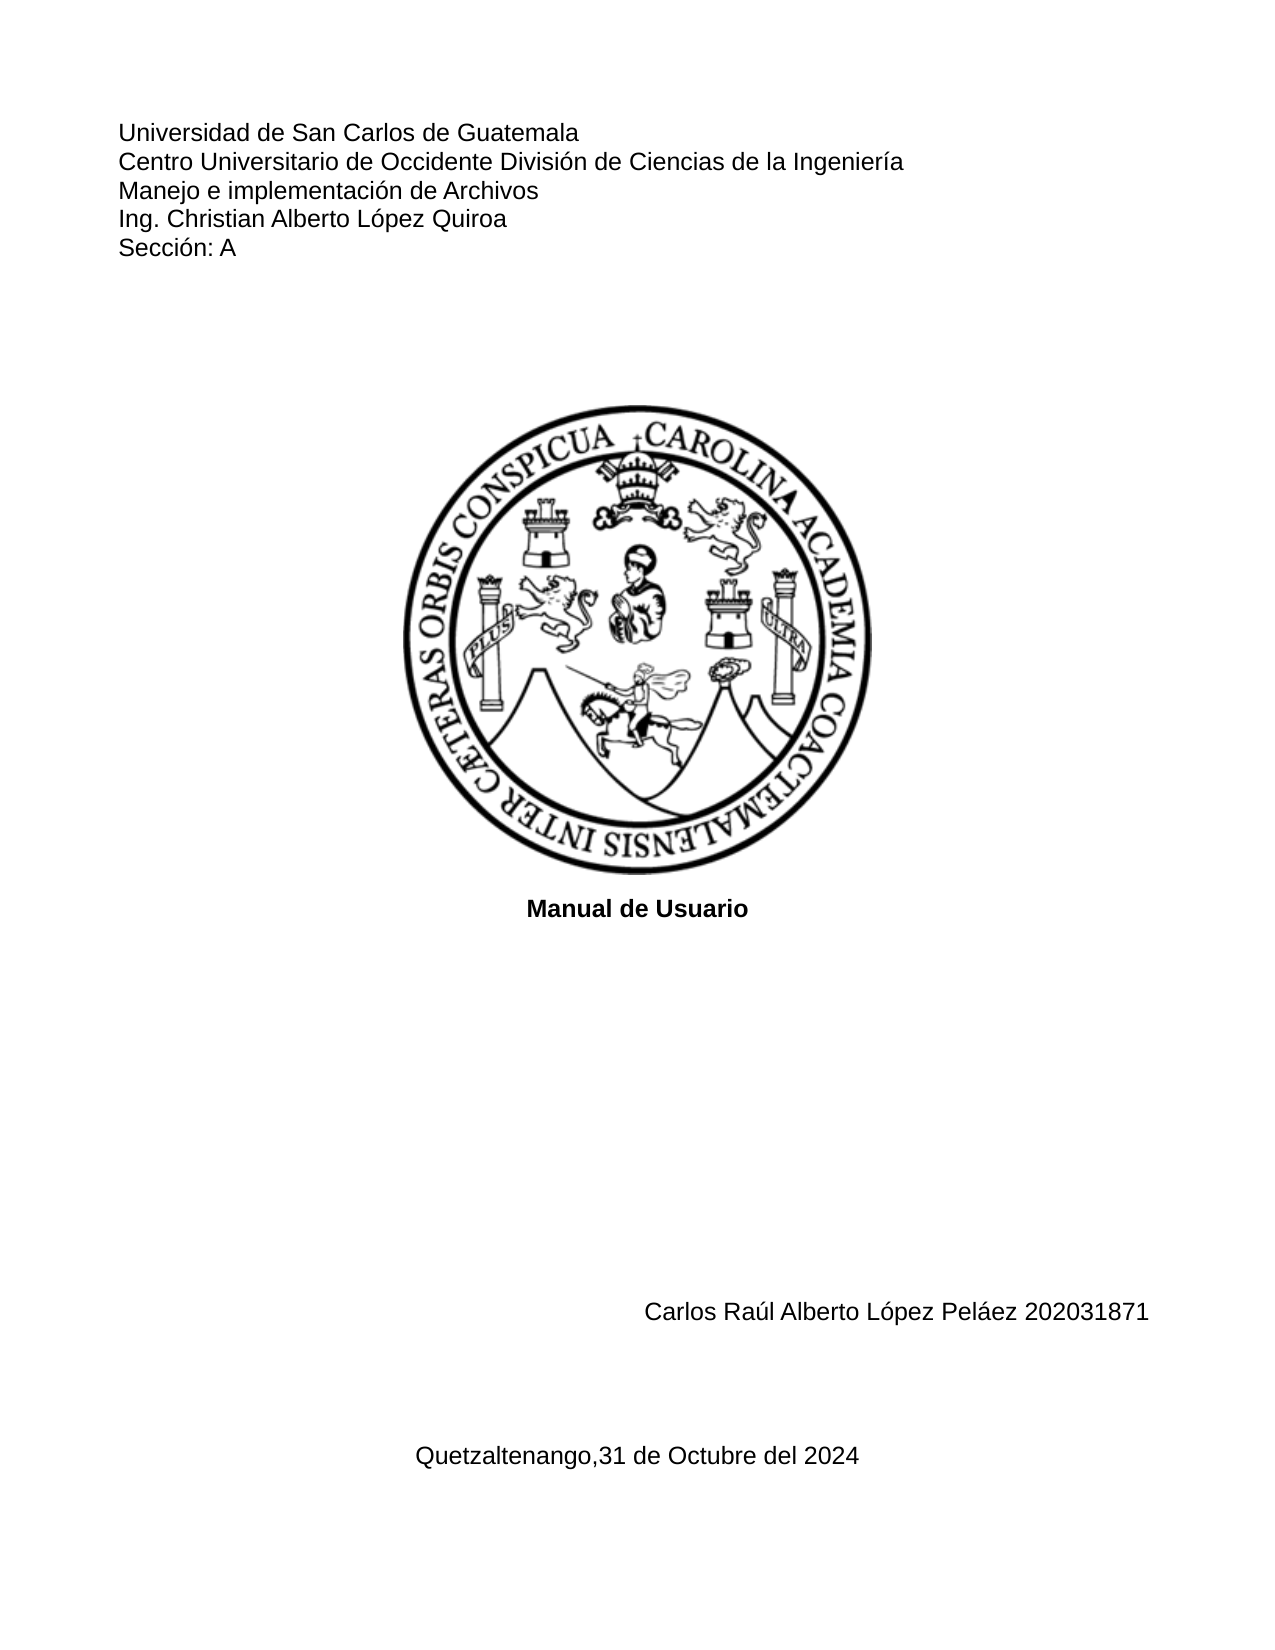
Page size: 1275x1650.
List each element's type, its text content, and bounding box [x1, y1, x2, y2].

text Carlos Raúl Alberto López Peláez 202031871 [118, 1297, 1157, 1326]
text Ing. Christian Alberto López Quiroa [118, 204, 1157, 233]
text Centro Universitario de Occidente División de Ciencias de la Ingeniería [118, 147, 1157, 176]
text Quetzaltenango,31 de Octubre del 2024 [118, 1441, 1157, 1469]
text Sección: A [118, 233, 1157, 262]
text Manejo e implementación de Archivos [118, 176, 1157, 204]
text Manual de Usuario [118, 894, 1157, 923]
picture [403, 405, 872, 875]
text Universidad de San Carlos de Guatemala [118, 118, 1157, 147]
